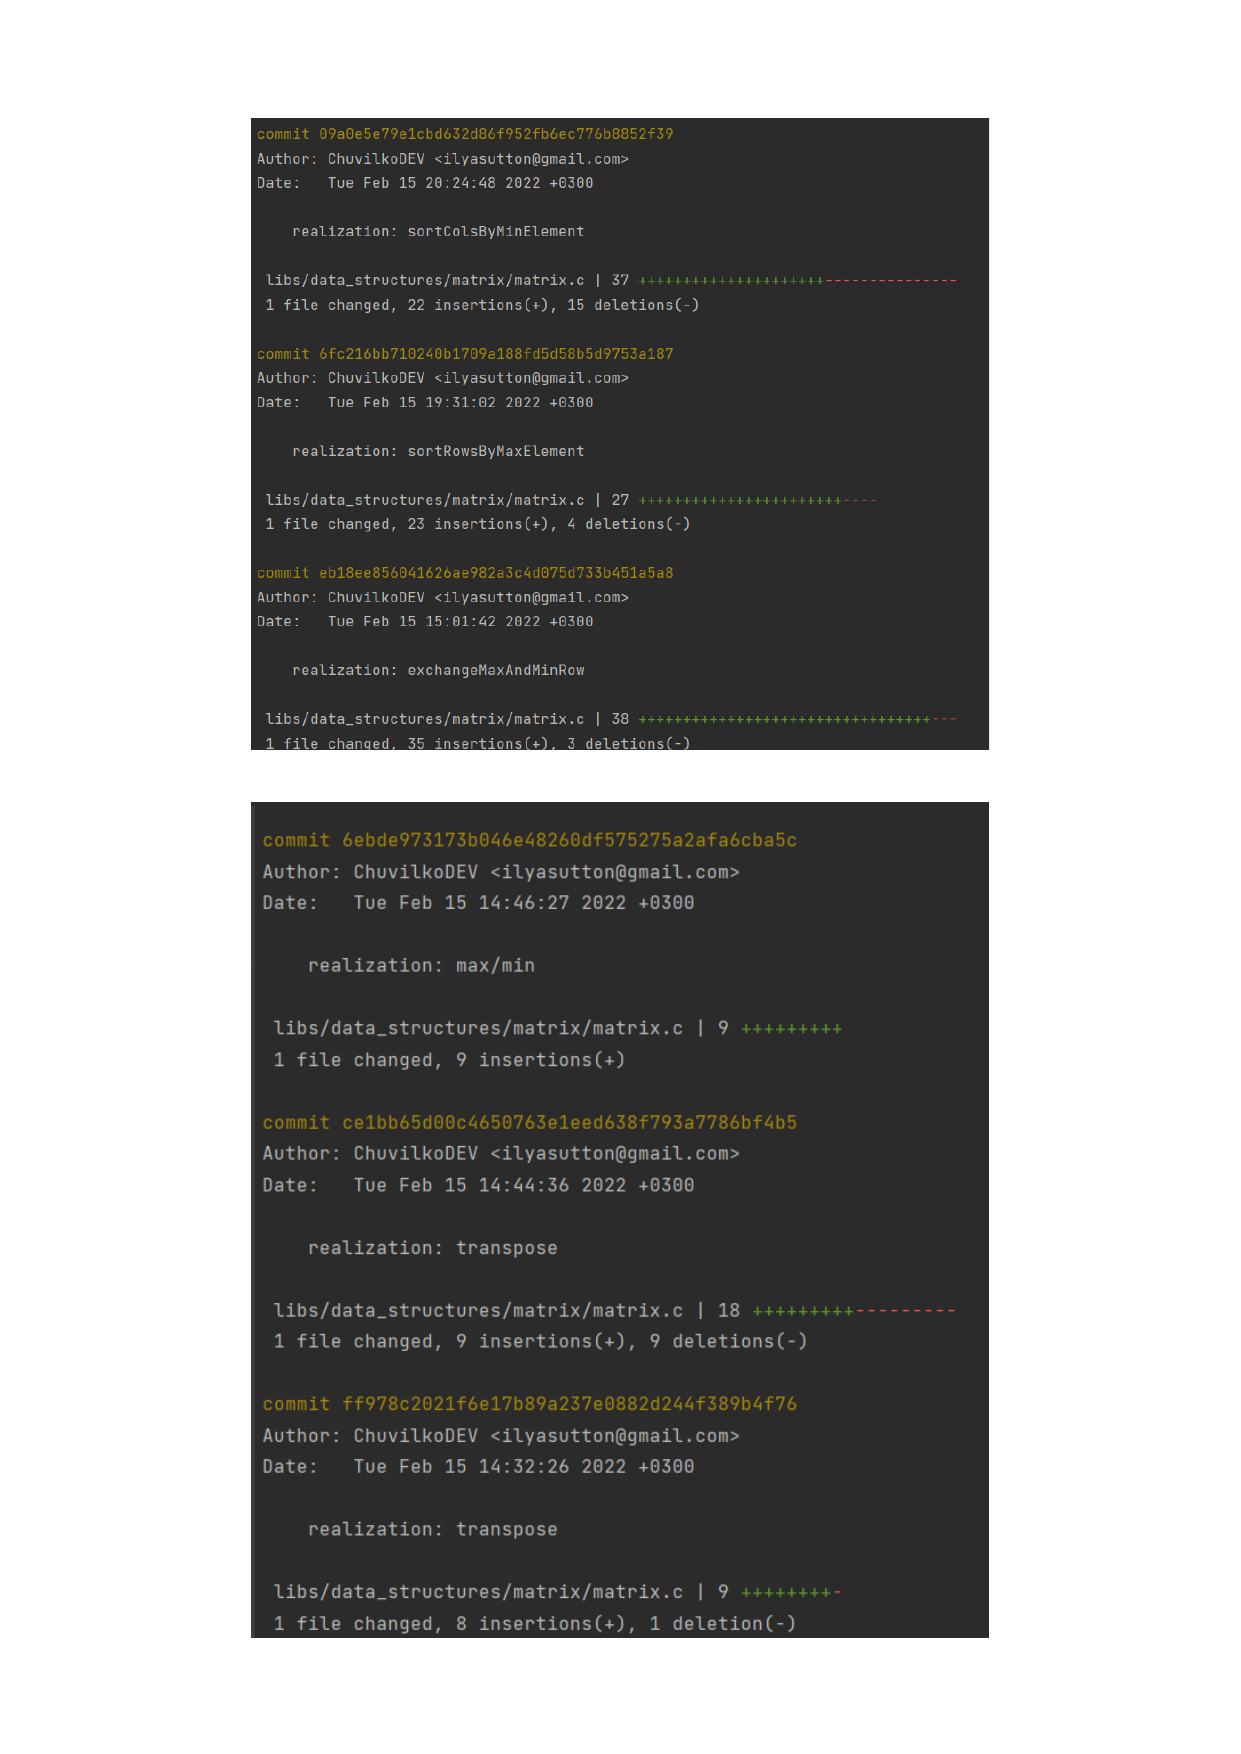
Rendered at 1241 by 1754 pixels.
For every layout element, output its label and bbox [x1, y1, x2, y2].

picture [251, 802, 989, 1638]
picture [251, 118, 990, 750]
